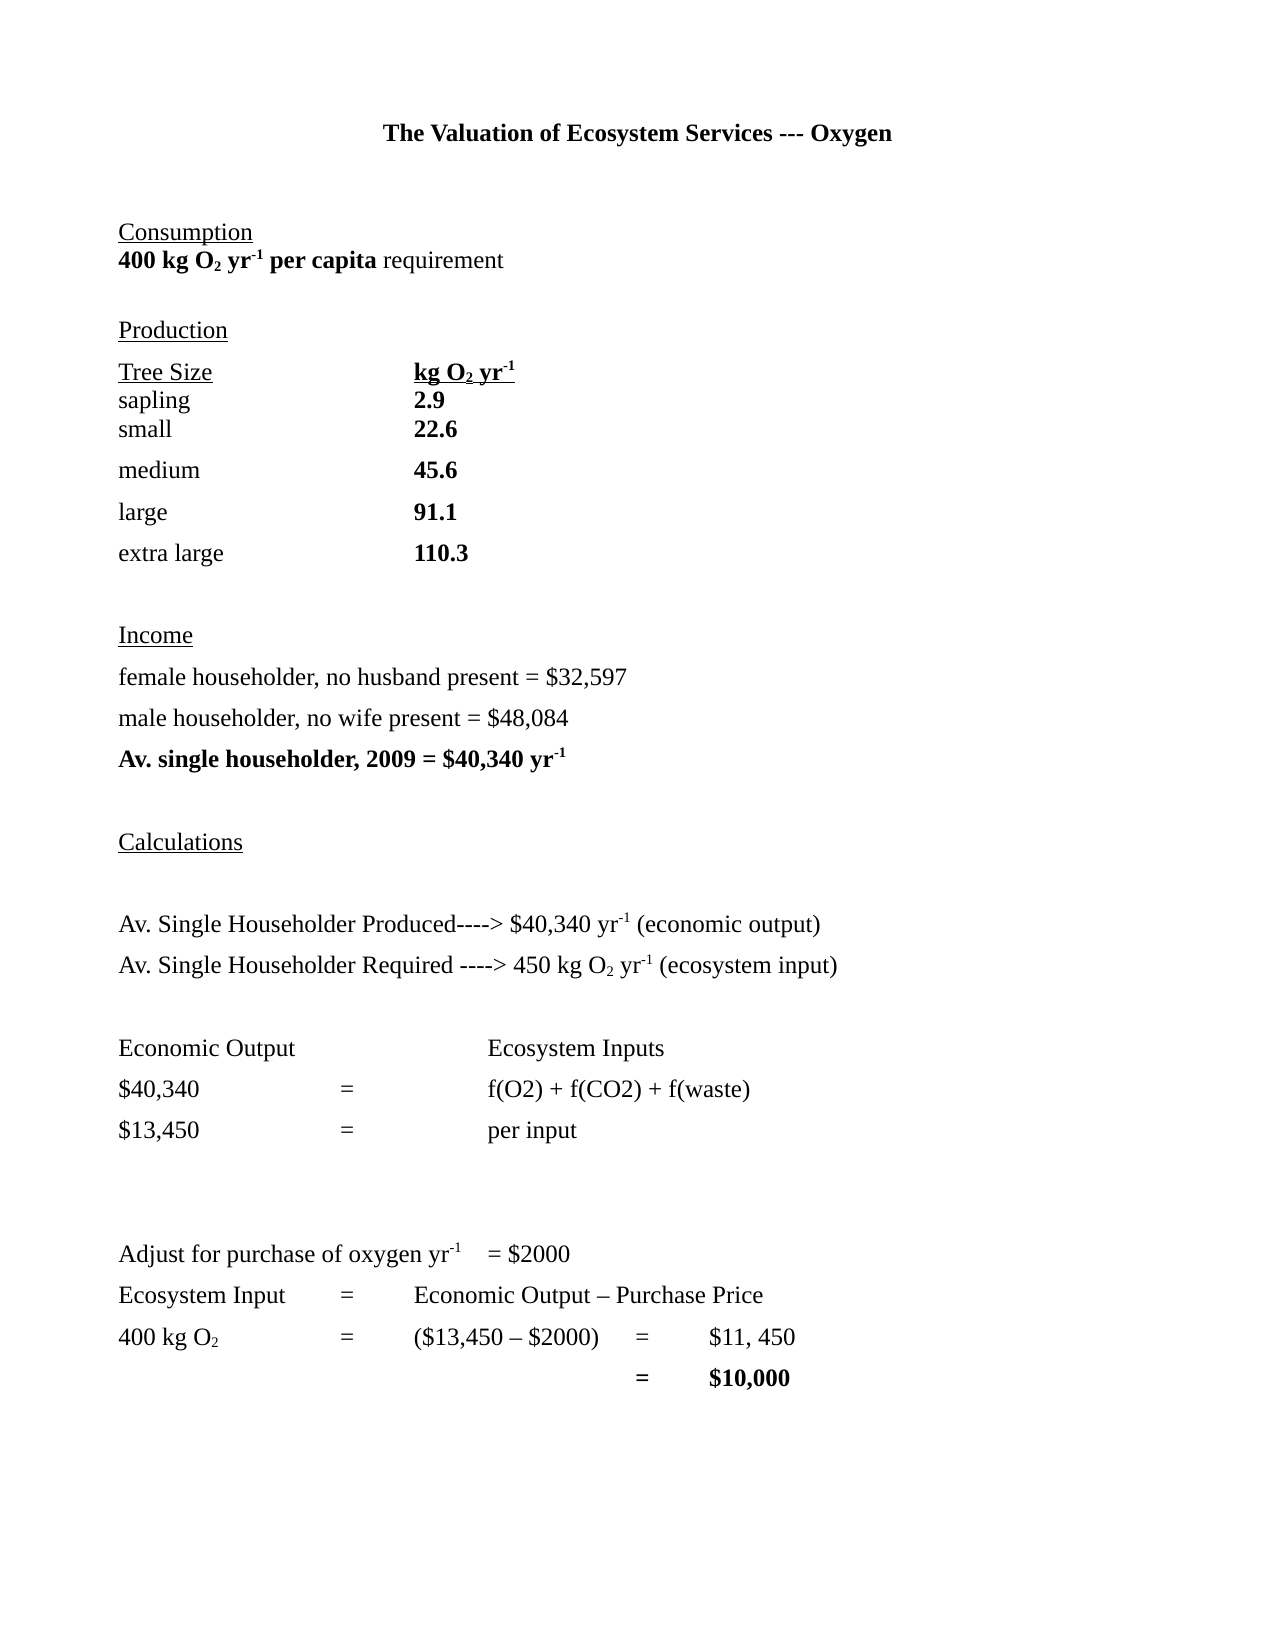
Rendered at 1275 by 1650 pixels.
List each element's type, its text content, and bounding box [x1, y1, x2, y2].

text large 91.1 [118, 497, 1157, 526]
text sapling 2.9 [118, 386, 1157, 414]
text Av. single householder, 2009 = $40,340 yr-1 [118, 744, 1157, 773]
text Calculations [118, 827, 1157, 856]
text Av. Single Householder Produced----> $40,340 yr-1 (economic output) [118, 909, 1157, 938]
text Production [118, 316, 1157, 344]
text medium 45.6 [118, 456, 1157, 484]
text Av. Single Householder Required ----> 450 kg O2 yr-1 (ecosystem input) [118, 951, 1157, 979]
text extra large 110.3 [118, 538, 1157, 567]
text = $10,000 [118, 1363, 1157, 1392]
text Adjust for purchase of oxygen yr-1 = $2000 [118, 1239, 1157, 1268]
text female householder, no husband present = $32,597 [118, 662, 1157, 691]
text Income [118, 621, 1157, 649]
text $13,450 = per input [118, 1116, 1157, 1144]
text The Valuation of Ecosystem Services --- Oxygen [118, 118, 1157, 147]
text male householder, no wife present = $48,084 [118, 703, 1157, 732]
text 400 kg O2 yr-1 per capita requirement [118, 246, 1157, 274]
text 400 kg O2 = ($13,450 – $2000) = $11, 450 [118, 1322, 1157, 1351]
text $40,340 = f(O2) + f(CO2) + f(waste) [118, 1074, 1157, 1103]
text Consumption [118, 217, 1157, 246]
text Ecosystem Input = Economic Output – Purchase Price [118, 1281, 1157, 1309]
text Economic Output Ecosystem Inputs [118, 1033, 1157, 1062]
text small 22.6 [118, 414, 1157, 443]
text Tree Size kg O2 yr-1 [118, 357, 1157, 386]
